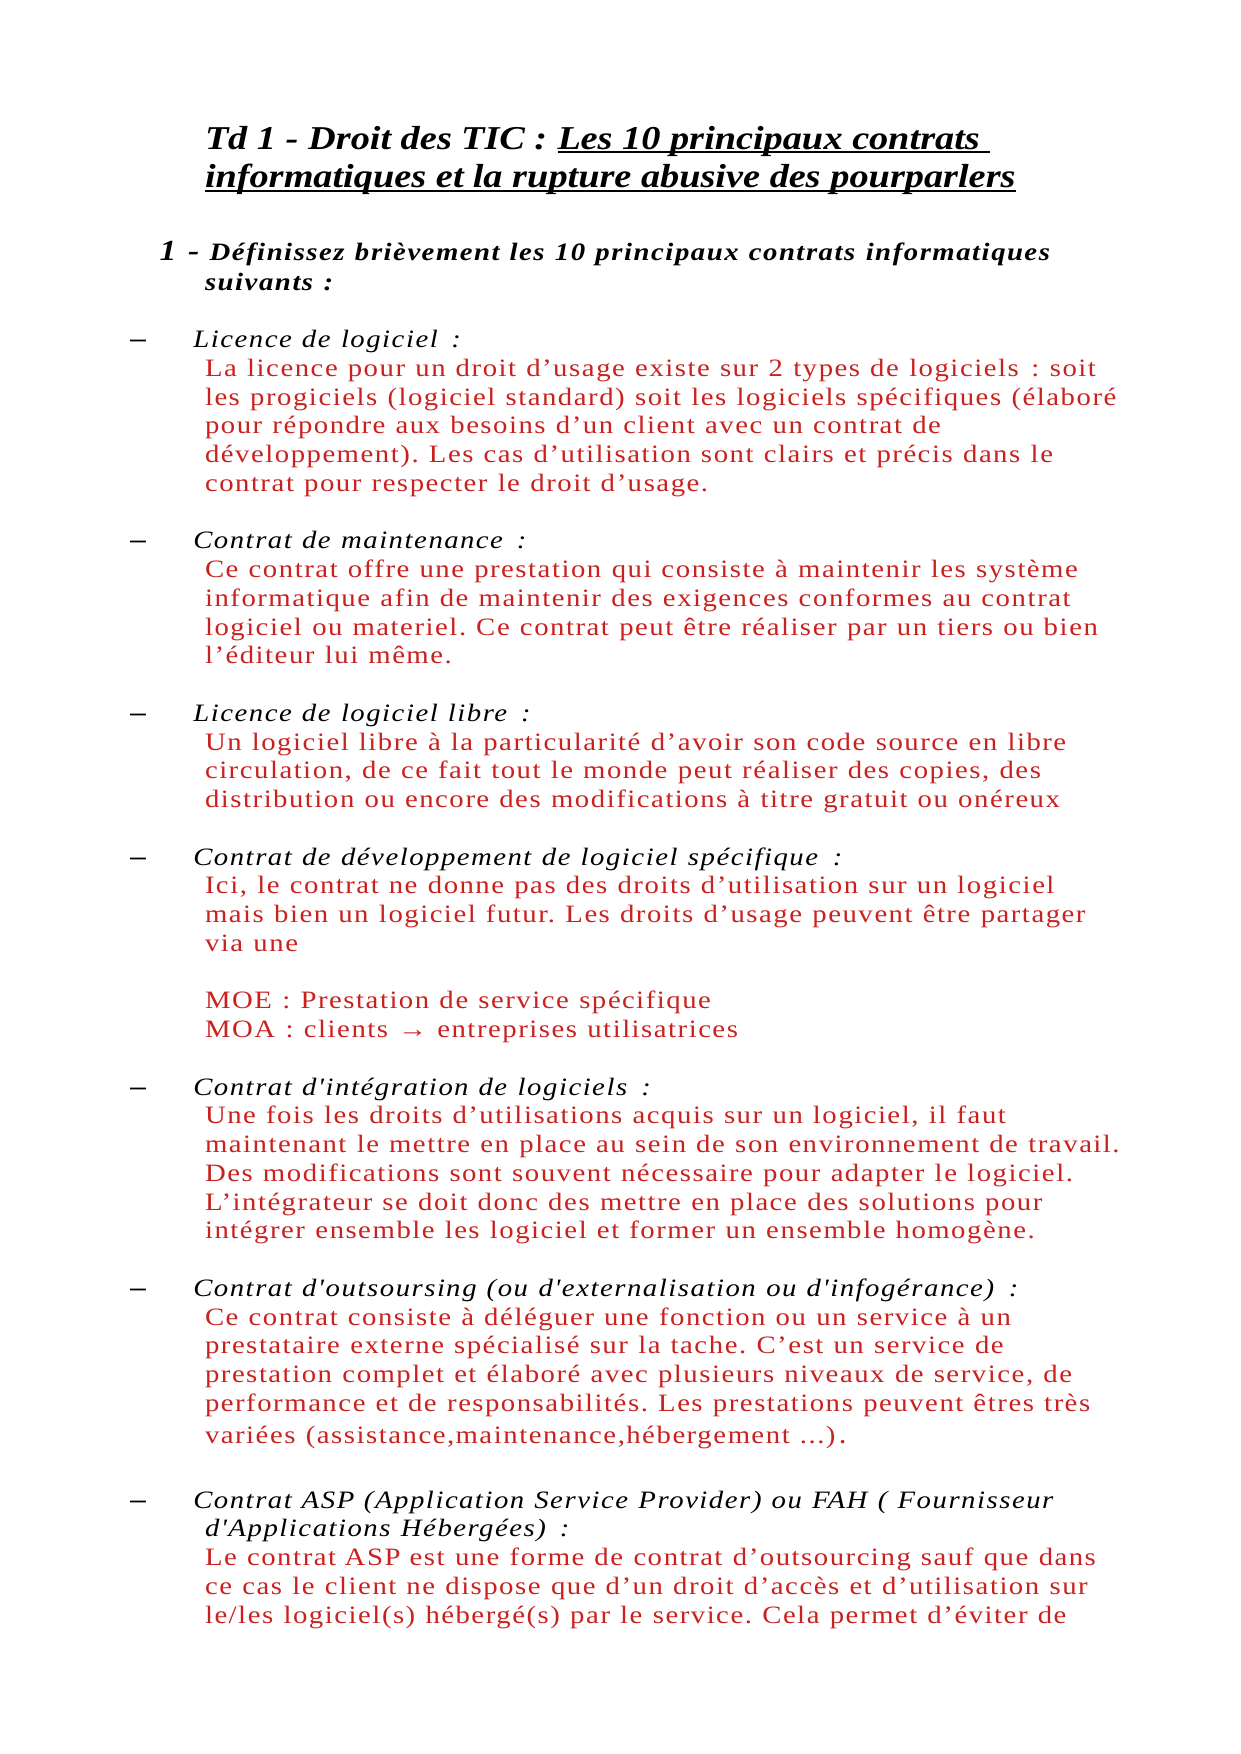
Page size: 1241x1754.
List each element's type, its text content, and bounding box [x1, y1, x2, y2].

text La licence pour un droit d’usage existe sur 2 types de logiciels : soit les progiciels (logiciel standard) soit les logiciels spécifiques (élaboré pour répondre aux besoins d’un client avec un contrat de développement). Les cas d’utilisation sont clairs et précis dans le contrat pour respecter le droit d’usage. [130, 353, 1122, 497]
text MOE : Prestation de service spécifique [130, 985, 1122, 1014]
subtitle Td 1 - Droit des TIC : Les 10 principaux contrats informatiques et la rupture abusive des pourparlers [130, 118, 1122, 195]
text Une fois les droits d’utilisations acquis sur un logiciel, il faut maintenant le mettre en place au sein de son environnement de travail. Des modifications sont souvent nécessaire pour adapter le logiciel. L’intégrateur se doit donc des mettre en place des solutions pour intégrer ensemble les logiciel et former un ensemble homogène. [130, 1100, 1122, 1244]
text MOA : clients → entreprises utilisatrices [130, 1014, 1122, 1043]
text Le contrat ASP est une forme de contrat d’outsourcing sauf que dans ce cas le client ne dispose que d’un droit d’accès et d’utilisation sur le/les logiciel(s) hébergé(s) par le service. Cela permet d’éviter de [130, 1542, 1122, 1628]
list Contrat ASP (Application Service Provider) ou FAH ( Fournisseur d'Applications Hébergées) : [130, 1485, 1122, 1542]
list Licence de logiciel libre : [130, 698, 1122, 727]
text Un logiciel libre à la particularité d’avoir son code source en libre circulation, de ce fait tout le monde peut réaliser des copies, des distribution ou encore des modifications à titre gratuit ou onéreux [130, 727, 1122, 813]
list Contrat d'intégration de logiciels : [130, 1072, 1122, 1100]
text Ce contrat offre une prestation qui consiste à maintenir les système informatique afin de maintenir des exigences conformes au contrat logiciel ou materiel. Ce contrat peut être réaliser par un tiers ou bien l’éditeur lui même. [130, 554, 1122, 669]
list Contrat de maintenance : [130, 525, 1122, 554]
list Licence de logiciel : [130, 324, 1122, 353]
text 1 - Définissez brièvement les 10 principaux contrats informatiques suivants : [130, 233, 1122, 295]
list Contrat de développement de logiciel spécifique : [130, 842, 1122, 870]
text Ici, le contrat ne donne pas des droits d’utilisation sur un logiciel mais bien un logiciel futur. Les droits d’usage peuvent être partager via une [130, 870, 1122, 957]
text Ce contrat consiste à déléguer une fonction ou un service à un prestataire externe spécialisé sur la tache. C’est un service de prestation complet et élaboré avec plusieurs niveaux de service, de performance et de responsabilités. Les prestations peuvent êtres très variées (assistance,maintenance,hébergement ...). [130, 1302, 1122, 1451]
list Contrat d'outsoursing (ou d'externalisation ou d'infogérance) : [130, 1273, 1122, 1302]
